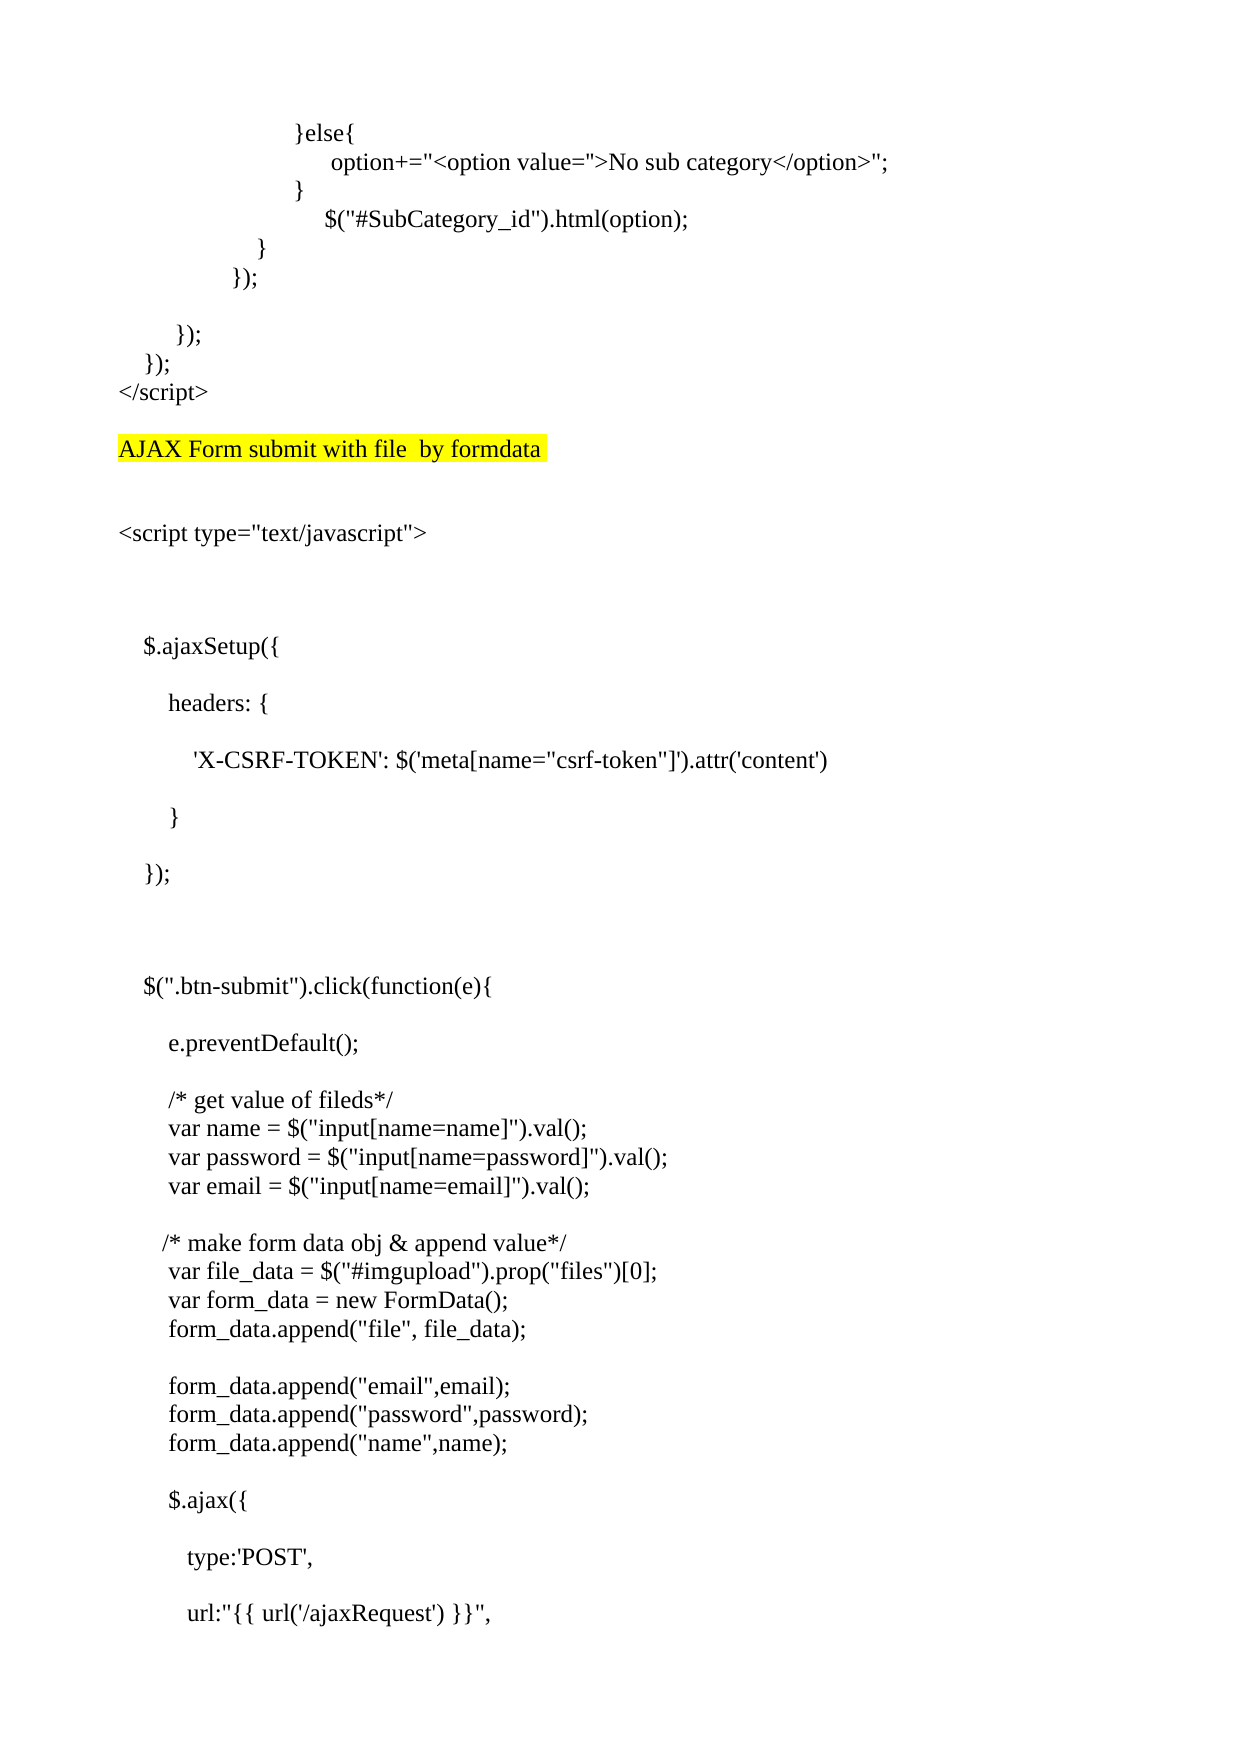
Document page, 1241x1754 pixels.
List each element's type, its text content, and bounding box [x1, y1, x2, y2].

text $(".btn-submit").click(function(e){ [118, 971, 1122, 1000]
text $.ajax({ [118, 1485, 1122, 1514]
text var form_data = new FormData(); [118, 1285, 1122, 1314]
text } [118, 233, 1122, 262]
text var name = $("input[name=name]").val(); [118, 1113, 1122, 1142]
text } [118, 802, 1122, 830]
text form_data.append("file", file_data); [118, 1314, 1122, 1343]
text AJAX Form submit with file by formdata [118, 434, 1122, 462]
text }); [118, 348, 1122, 377]
text form_data.append("password",password); [118, 1399, 1122, 1428]
text var file_data = $("#imgupload").prop("files")[0]; [118, 1256, 1122, 1285]
text $("#SubCategory_id").html(option); [118, 204, 1122, 233]
text <script type="text/javascript"> [118, 518, 1122, 547]
text $.ajaxSetup({ [118, 631, 1122, 660]
text 'X-CSRF-TOKEN': $('meta[name="csrf-token"]').attr('content') [118, 745, 1122, 773]
text /* make form data obj & append value*/ [118, 1228, 1122, 1256]
text url:"{{ url('/ajaxRequest') }}", [118, 1598, 1122, 1627]
text }); [118, 858, 1122, 887]
text type:'POST', [118, 1542, 1122, 1571]
text e.preventDefault(); [118, 1028, 1122, 1057]
text </script> [118, 377, 1122, 406]
text var email = $("input[name=email]").val(); [118, 1171, 1122, 1200]
text /* get value of fileds*/ [118, 1085, 1122, 1113]
text headers: { [118, 688, 1122, 717]
text form_data.append("email",email); [118, 1371, 1122, 1399]
text }else{ [118, 118, 1122, 147]
text form_data.append("name",name); [118, 1428, 1122, 1457]
text var password = $("input[name=password]").val(); [118, 1142, 1122, 1171]
text } [118, 176, 1122, 204]
text }); [118, 319, 1122, 348]
text option+="<option value=''>No sub category</option>"; [118, 147, 1122, 176]
text }); [118, 262, 1122, 291]
